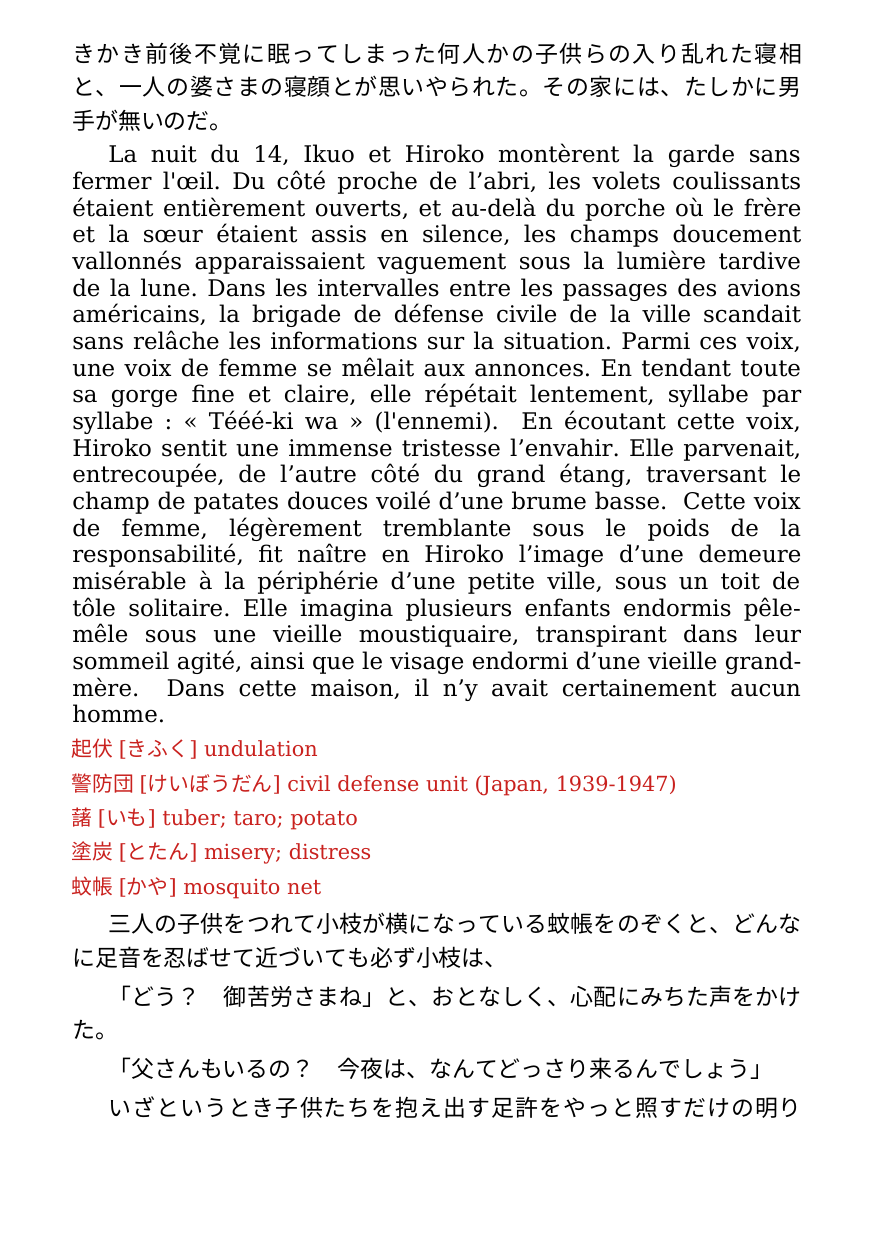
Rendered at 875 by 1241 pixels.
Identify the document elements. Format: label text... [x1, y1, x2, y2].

text La nuit du 14, Ikuo et Hiroko montèrent la garde sans fermer l'œil. Du côté proche de l’abri, les volets coulissants étaient entièrement ouverts, et au-delà du porche où le frère et la sœur étaient assis en silence, les champs doucement vallonnés apparaissaient vaguement sous la lumière tardive de la lune. Dans les intervalles entre les passages des avions américains, la brigade de défense civile de la ville scandait sans relâche les informations sur la situation. Parmi ces voix, une voix de femme se mêlait aux annonces. En tendant toute sa gorge fine et claire, elle répétait lentement, syllabe par syllabe : « Tééé-ki wa » (l'ennemi). En écoutant cette voix, Hiroko sentit une immense tristesse l’envahir. Elle parvenait, entrecoupée, de l’autre côté du grand étang, traversant le champ de patates douces voilé d’une brume basse. Cette voix de femme, légèrement tremblante sous le poids de la responsabilité, fit naître en Hiroko l’image d’une demeure misérable à la périphérie d’une petite ville, sous un toit de tôle solitaire. Elle imagina plusieurs enfants endormis pêle-mêle sous une vieille moustiquaire, transpirant dans leur sommeil agité, ainsi que le visage endormi d’une vieille grand-mère. Dans cette maison, il n’y avait certainement aucun homme. [72, 142, 802, 728]
text 塗炭 [とたん] misery; distress [71, 837, 803, 866]
text 藷 [いも] tuber; taro; potato [71, 803, 803, 831]
text きかき前後不覚に眠ってしまった何人かの子供らの入り乱れた寝相と、一人の婆さまの寝顔とが思いやられた。その家には、たしかに男手が無いのだ。 [72, 36, 802, 136]
text 蚊帳 [かや] mosquito net [71, 872, 803, 900]
text 起伏 [きふく] undulation [71, 734, 803, 763]
text 「どう？ 御苦労さまね」と、おとなしく、心配にみちた声をかけた。 [72, 978, 802, 1045]
text 警防団 [けいぼうだん] civil defense unit (Japan, 1939-1947) [71, 769, 803, 797]
text いざというとき子供たちを抱え出す足許をやっと照すだけの明り [72, 1090, 802, 1123]
text 三人の子供をつれて小枝が横になっている蚊帳をのぞくと、どんなに足音を忍ばせて近づいても必ず小枝は、 [72, 906, 802, 973]
text 「父さんもいるの？ 今夜は、なんてどっさり来るんでしょう」 [72, 1051, 802, 1084]
